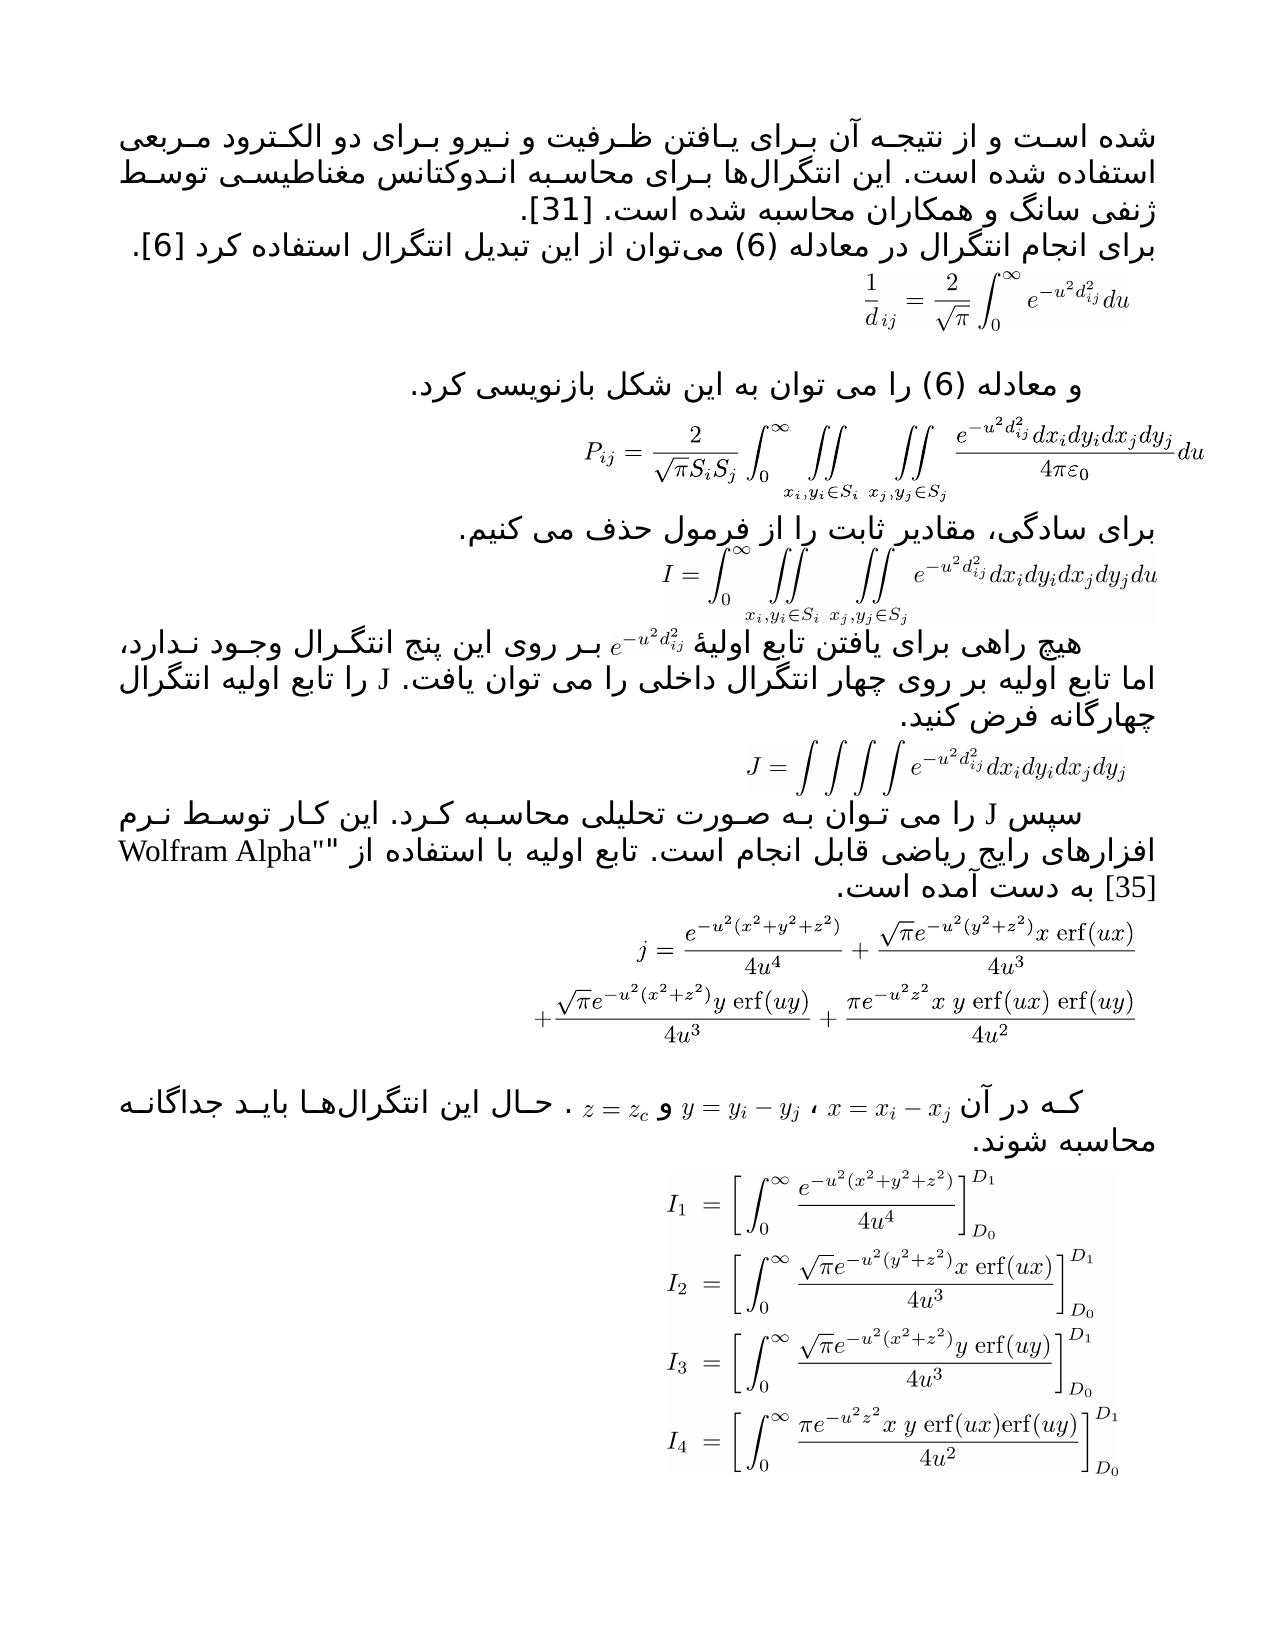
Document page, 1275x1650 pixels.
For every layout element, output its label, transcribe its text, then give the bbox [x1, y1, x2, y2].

picture [583, 1105, 648, 1121]
picture [611, 628, 683, 655]
picture [682, 1103, 799, 1122]
text هیچ راهی برای یافتن تابع اولیهٔ بر روی این پنج انتگرال وجود ندارد، اما تابع اولیه بر روی چهار انتگرال داخلی را می توان یافت. J را تابع اولیه انتگرال چهارگانه فرض کنید. [118, 547, 1157, 733]
text سپس J را می توان به صورت تحلیلی محاسبه کرد. این کار توسط نرم افزارهای رایج ریاضی قابل انجام است. تابع اولیه با استفاده از "Wolfram Alpha" [35] به دست آمده است. [118, 733, 1157, 905]
text که در آن ، و . حال این انتگرال‌ها باید جداگانه محاسبه شوند. [118, 1084, 1157, 1159]
picture [662, 546, 1157, 625]
text برای سادگی، مقادیر ثابت را از فرمول حذف می کنیم. [118, 510, 1157, 547]
picture [667, 1170, 1118, 1476]
text برای به دست آوردن ضرایب جفت شرح داده شده در بالا می توان از انتگرال‌گیری عددی استفاده کرد یا آن را به صورت تحلیلی حل کرد. اگرچه پیشرفت های زیادی در تکنیک های عددی وجود دارد، اما راه حل‌های تحلیلی هنوز زمان پردازش کمتری دارند. این کار در ابتدا توسط ایبرت و هانسن برای حوزه های مثلثی [10] انجام شده است. راه حل تحلیلی برای حوزه های مستطیلی توسط Lopez-Pena و Mosig [20]،با یک اشتباه کوچک در فرمول به دست آمده ارائه شده است. اخیراً این انتگرال‌گیری توسط Maccarrone و Paffuti [22] انجام شده است و از نتیجه آن برای یافتن ظرفیت و نیرو برای دو الکترود مربعی استفاده شده است. این انتگرال‌ها برای محاسبه اندوکتانس مغناطیسی توسط ژنفی سانگ و همکاران محاسبه شده است. [31]. [118, 118, 1157, 227]
picture [828, 1104, 950, 1123]
text و معادله (6) را می توان به این شکل بازنویسی کرد. [118, 366, 1157, 402]
picture [865, 271, 1129, 331]
picture [747, 740, 1125, 796]
text برای انجام انتگرال در معادله (6) می‌توان از این تبدیل انتگرال استفاده کرد [6]. [118, 227, 1157, 263]
